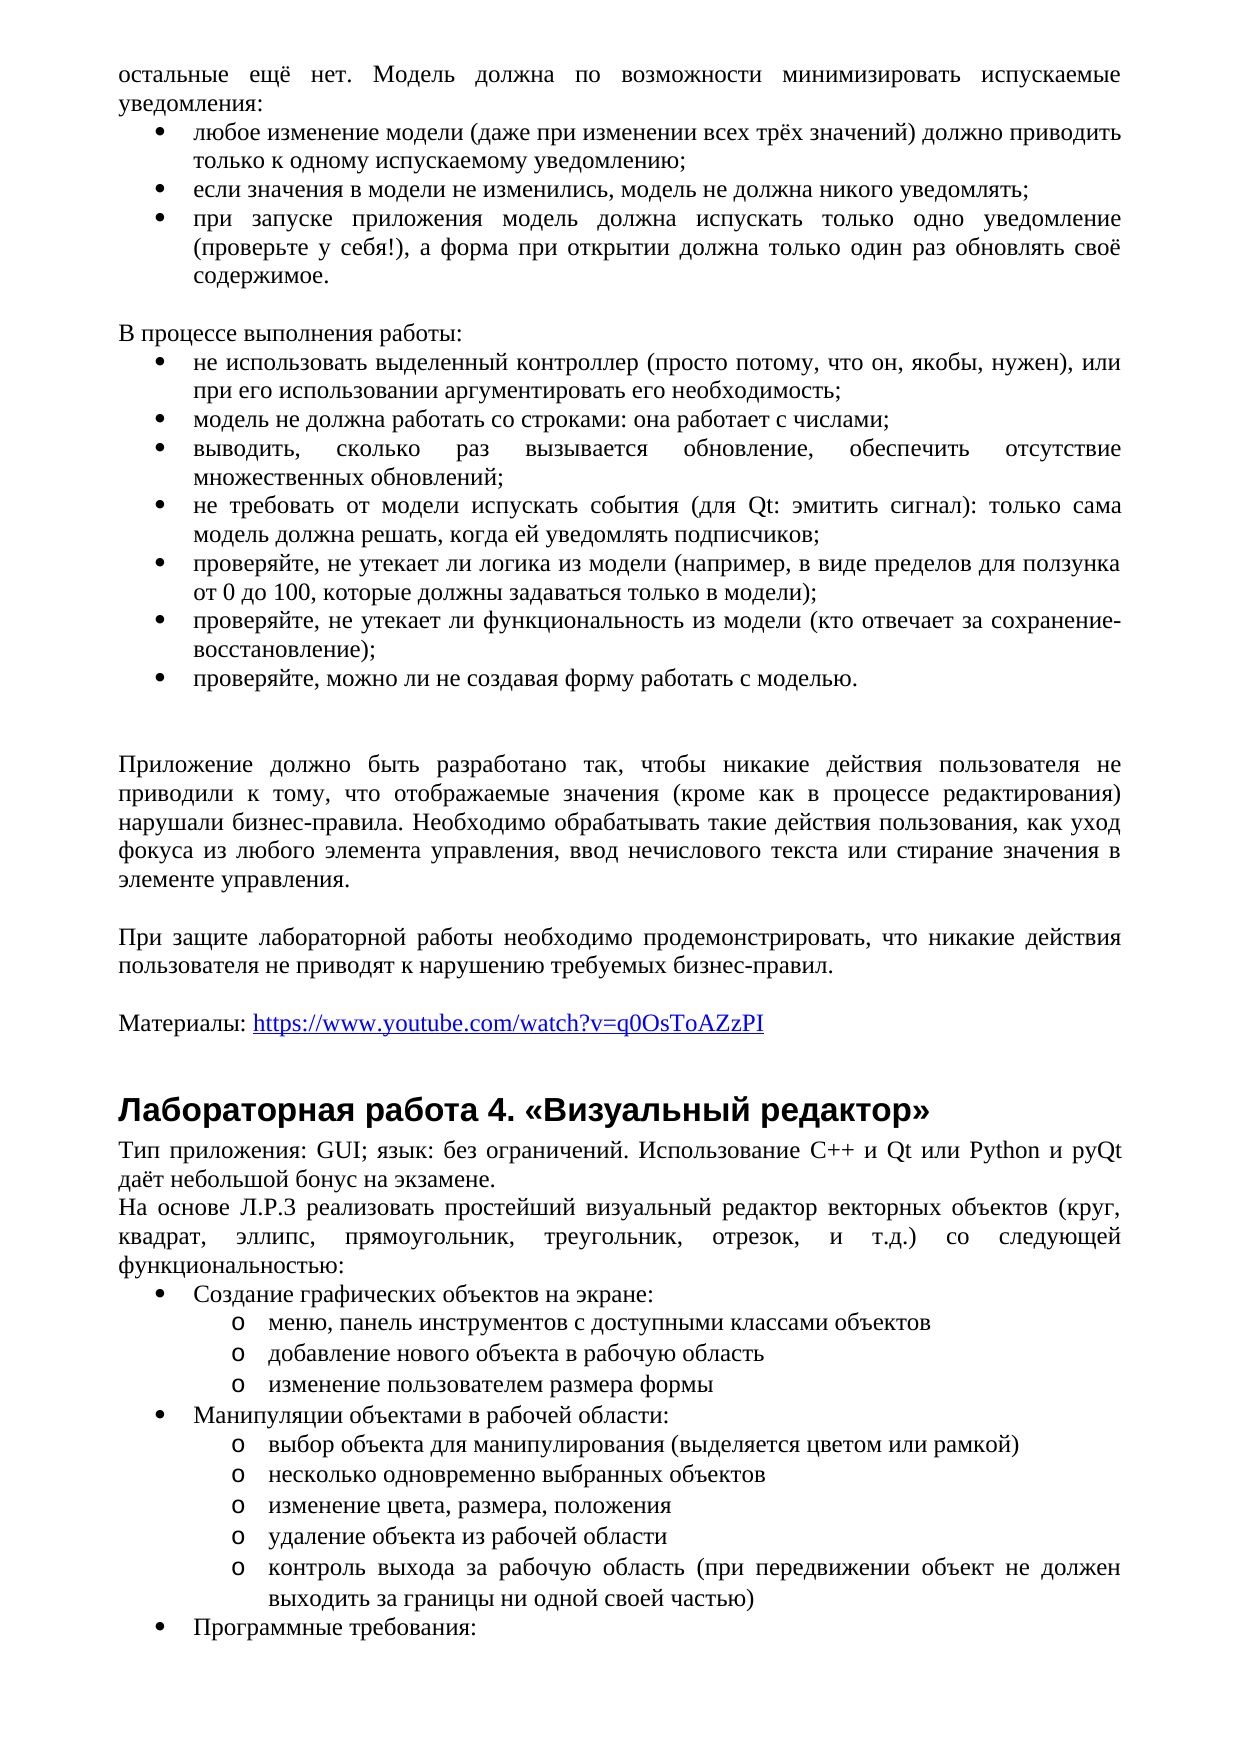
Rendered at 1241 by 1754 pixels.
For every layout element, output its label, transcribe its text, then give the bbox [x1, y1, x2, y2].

list если значения в модели не изменились, модель не должна никого уведомлять; [156, 174, 1122, 203]
list не использовать выделенный контроллер (просто потому, что он, якобы, нужен), или при его использовании аргументировать его необходимость; [156, 347, 1122, 404]
text На основе Л.Р.3 реализовать простейший визуальный редактор векторных объектов (круг, квадрат, эллипс, прямоугольник, треугольник, отрезок, и т.д.) со следующей функциональностью: [118, 1192, 1122, 1279]
text Тип приложения: GUI; язык: без ограничений. Использование C++ и Qt или Python и pyQt даёт небольшой бонус на экзамене. [118, 1135, 1122, 1192]
list изменение пользователем размера формы [231, 1369, 1122, 1400]
list выбор объекта для манипулирования (выделяется цветом или рамкой) [231, 1429, 1122, 1459]
text Приложение должно быть разработано так, чтобы никакие действия пользователя не приводили к тому, что отображаемые значения (кроме как в процессе редактирования) нарушали бизнес-правила. Необходимо обрабатывать такие действия пользования, как уход фокуса из любого элемента управления, ввод нечислового текста или стирание значения в элементе управления. [118, 749, 1122, 893]
list изменение цвета, размера, положения [231, 1490, 1122, 1521]
list добавление нового объекта в рабочую область [231, 1338, 1122, 1369]
subtitle Лабораторная работа 4. «Визуальный редактор» [118, 1090, 1122, 1129]
list меню, панель инструментов с доступными классами объектов [231, 1307, 1122, 1338]
list удаление объекта из рабочей области [231, 1521, 1122, 1552]
list при запуске приложения модель должна испускать только одно уведомление (проверьте у себя!), а форма при открытии должна только один раз обновлять своё содержимое. [156, 203, 1122, 289]
list Создание графических объектов на экране: [156, 1279, 1122, 1307]
text При защите лабораторной работы необходимо продемонстрировать, что никакие действия пользователя не приводят к нарушению требуемых бизнес-правил. [118, 922, 1122, 979]
list несколько одновременно выбранных объектов [231, 1459, 1122, 1490]
list проверяйте, не утекает ли логика из модели (например, в виде пределов для ползунка от 0 до 100, которые должны задаваться только в модели); [156, 548, 1122, 605]
list Программные требования: [156, 1612, 1122, 1640]
list не требовать от модели испускать события (для Qt: эмитить сигнал): только сама модель должна решать, когда ей уведомлять подписчиков; [156, 490, 1122, 548]
text остальные ещё нет. Модель должна по возможности минимизировать испускаемые уведомления: [118, 59, 1122, 117]
list любое изменение модели (даже при изменении всех трёх значений) должно приводить только к одному испускаемому уведомлению; [156, 117, 1122, 174]
text В процессе выполнения работы: [118, 318, 1122, 347]
text Материалы: https://www.youtube.com/watch?v=q0OsToAZzPI [118, 1008, 1122, 1037]
list выводить, сколько раз вызывается обновление, обеспечить отсутствие множественных обновлений; [156, 433, 1122, 490]
list контроль выхода за рабочую область (при передвижении объект не должен выходить за границы ни одной своей частью) [231, 1552, 1122, 1612]
list Манипуляции объектами в рабочей области: [156, 1400, 1122, 1429]
list проверяйте, можно ли не создавая форму работать с моделью. [156, 663, 1122, 692]
list модель не должна работать со строками: она работает с числами; [156, 404, 1122, 433]
list проверяйте, не утекает ли функциональность из модели (кто отвечает за сохранение-восстановление); [156, 605, 1122, 663]
